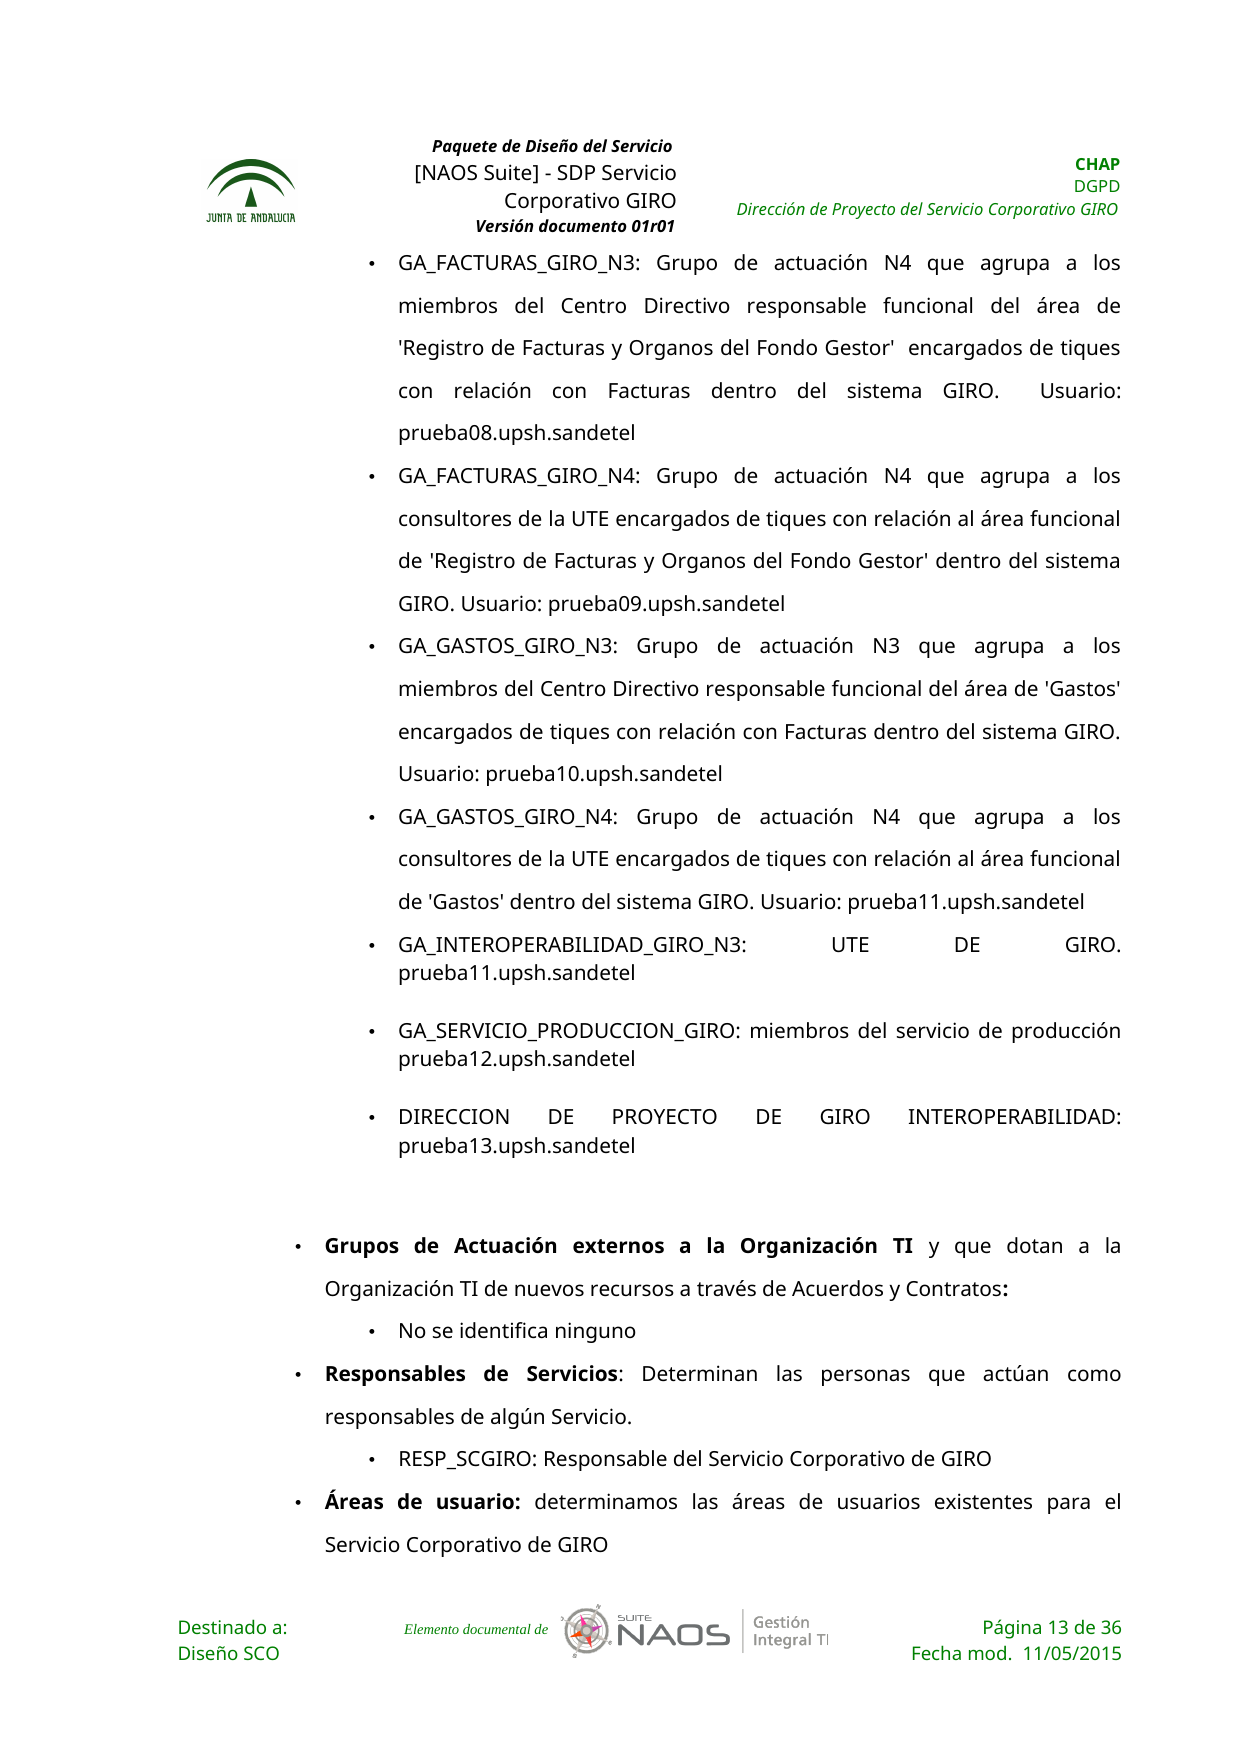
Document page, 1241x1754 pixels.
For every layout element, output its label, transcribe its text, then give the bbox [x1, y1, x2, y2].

picture [201, 159, 298, 226]
list Grupos de Actuación externos a la Organización TI y que dotan a la Organización TI de nuevos recursos a través de Acuerdos y Contratos: [295, 1231, 1122, 1302]
list Áreas de usuario: determinamos las áreas de usuarios existentes para el Servicio Corporativo de GIRO [295, 1487, 1122, 1558]
list No se identifica ninguno [368, 1317, 1122, 1345]
list GA_SERVICIO_PRODUCCION_GIRO: miembros del servicio de producción prueba12.upsh.sandetel [368, 1016, 1122, 1073]
list GA_FACTURAS_GIRO_N4: Grupo de actuación N4 que agrupa a los consultores de la UTE encargados de tiques con relación al área funcional de 'Registro de Facturas y Organos del Fondo Gestor' dentro del sistema GIRO. Usuario: prueba09.upsh.sandetel [368, 461, 1122, 617]
list DIRECCION DE PROYECTO DE GIRO INTEROPERABILIDAD: prueba13.upsh.sandetel [368, 1102, 1122, 1159]
list GA_INTEROPERABILIDAD_GIRO_N3: UTE DE GIRO. prueba11.upsh.sandetel [368, 930, 1122, 987]
picture [560, 1604, 829, 1658]
list Responsables de Servicios: Determinan las personas que actúan como responsables de algún Servicio. [295, 1359, 1122, 1430]
list GA_GASTOS_GIRO_N3: Grupo de actuación N3 que agrupa a los miembros del Centro Directivo responsable funcional del área de 'Gastos' encargados de tiques con relación con Facturas dentro del sistema GIRO. Usuario: prueba10.upsh.sandetel [368, 632, 1122, 788]
list RESP_SCGIRO: Responsable del Servicio Corporativo de GIRO [369, 1444, 1122, 1473]
list GA_GASTOS_GIRO_N4: Grupo de actuación N4 que agrupa a los consultores de la UTE encargados de tiques con relación al área funcional de 'Gastos' dentro del sistema GIRO. Usuario: prueba11.upsh.sandetel [368, 802, 1122, 916]
list GA_FACTURAS_GIRO_N3: Grupo de actuación N4 que agrupa a los miembros del Centro Directivo responsable funcional del área de 'Registro de Facturas y Organos del Fondo Gestor' encargados de tiques con relación con Facturas dentro del sistema GIRO. Usuario: prueba08.upsh.sandetel [368, 248, 1122, 447]
